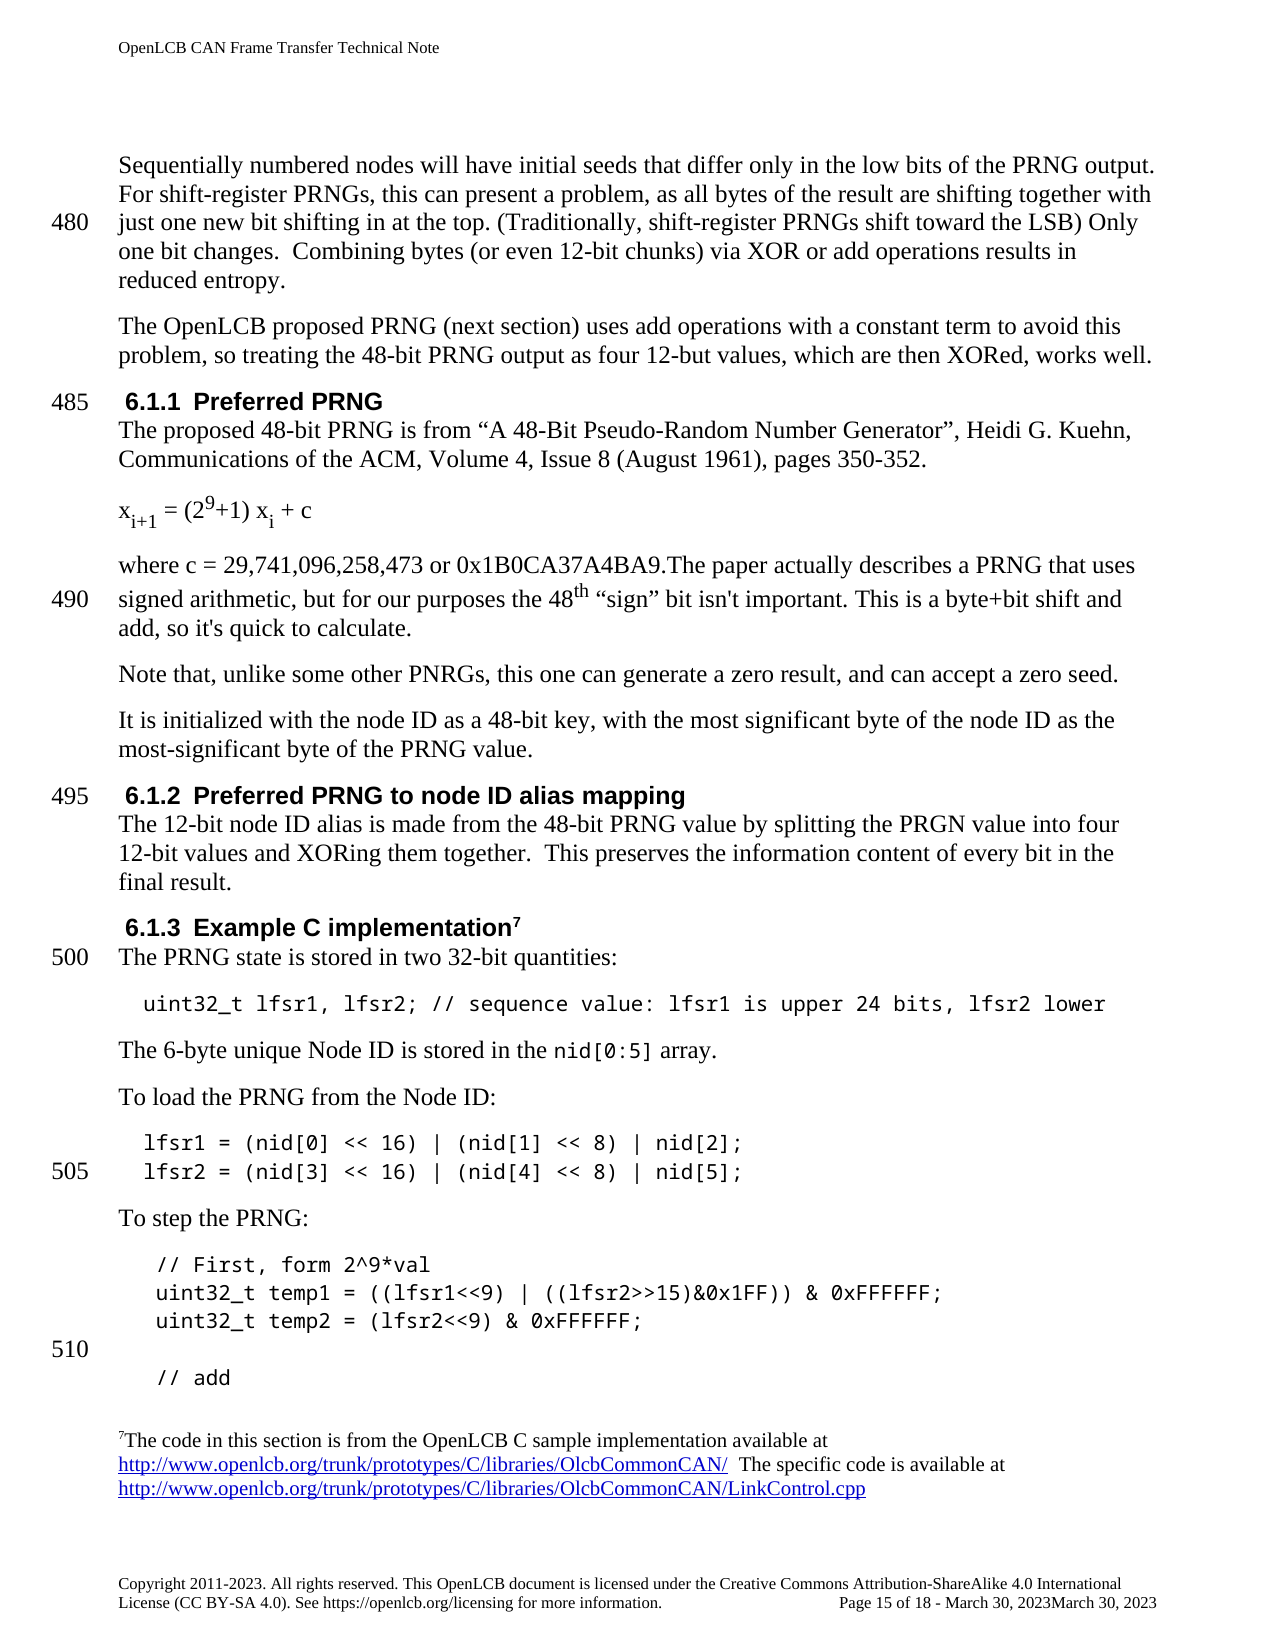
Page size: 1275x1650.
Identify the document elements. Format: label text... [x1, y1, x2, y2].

text The proposed 48-bit PRNG is from “A 48-Bit Pseudo-Random Number Generator”, Heidi G. Kuehn, Communications of the ACM, Volume 4, Issue 8 (August 1961), pages 350-352. [118, 415, 1157, 473]
text lfsr2 = (nid[3] << 16) | (nid[4] << 8) | nid[5]; [118, 1157, 1157, 1185]
text uint32_t lfsr1, lfsr2; // sequence value: lfsr1 is upper 24 bits, lfsr2 lower [118, 989, 1157, 1017]
text // First, form 2^9*val [118, 1250, 1157, 1278]
text // add [118, 1363, 1157, 1392]
text uint32_t temp1 = ((lfsr1<<9) | ((lfsr2>>15)&0x1FF)) & 0xFFFFFF; [118, 1278, 1157, 1307]
subtitle Preferred PRNG [118, 387, 1157, 415]
text Note that, unlike some other PNRGs, this one can generate a zero result, and can accept a zero seed. [118, 659, 1157, 688]
text uint32_t temp2 = (lfsr2<<9) & 0xFFFFFF; [118, 1307, 1157, 1335]
text The code in this section is from the OpenLCB C sample implementation available at http://www.openlcb.org/trunk/prototypes/C/libraries/OlcbCommonCAN/ The specific code is available at http://www.openlcb.org/trunk/prototypes/C/libraries/OlcbCommonCAN/LinkControl.cpp [118, 1428, 1157, 1500]
text To load the PRNG from the Node ID: [118, 1082, 1157, 1111]
text The 12-bit node ID alias is made from the 48-bit PRNG value by splitting the PRGN value into four 12-bit values and XORing them together. This preserves the information content of every bit in the final result. [118, 809, 1157, 896]
subtitle Example C implementation [118, 913, 1157, 942]
text The 6-byte unique Node ID is stored in the nid[0:5] array. [118, 1035, 1157, 1064]
text The PRNG state is stored in two 32-bit quantities: [118, 942, 1157, 971]
text Sequentially numbered nodes will have initial seeds that differ only in the low bits of the PRNG output. For shift-register PRNGs, this can present a problem, as all bytes of the result are shifting together with just one new bit shifting in at the top. (Traditionally, shift-register PRNGs shift toward the LSB) Only one bit changes. Combining bytes (or even 12-bit chunks) via XOR or add operations results in reduced entropy. [118, 150, 1157, 294]
text To step the PRNG: [118, 1203, 1157, 1232]
subtitle Preferred PRNG to node ID alias mapping [118, 781, 1157, 809]
text It is initialized with the node ID as a 48-bit key, with the most significant byte of the node ID as the most-significant byte of the PRNG value. [118, 706, 1157, 763]
text where c = 29,741,096,258,473 or 0x1B0CA37A4BA9.The paper actually describes a PRNG that uses signed arithmetic, but for our purposes the 48th “sign” bit isn't important. This is a byte+bit shift and add, so it's quick to calculate. [118, 550, 1157, 641]
text lfsr1 = (nid[0] << 16) | (nid[1] << 8) | nid[2]; [118, 1128, 1157, 1157]
text The OpenLCB proposed PRNG (next section) uses add operations with a constant term to avoid this problem, so treating the 48-bit PRNG output as four 12-but values, which are then XORed, works well. [118, 311, 1157, 369]
text xi+1 = (29+1) xi + c [118, 491, 1157, 533]
